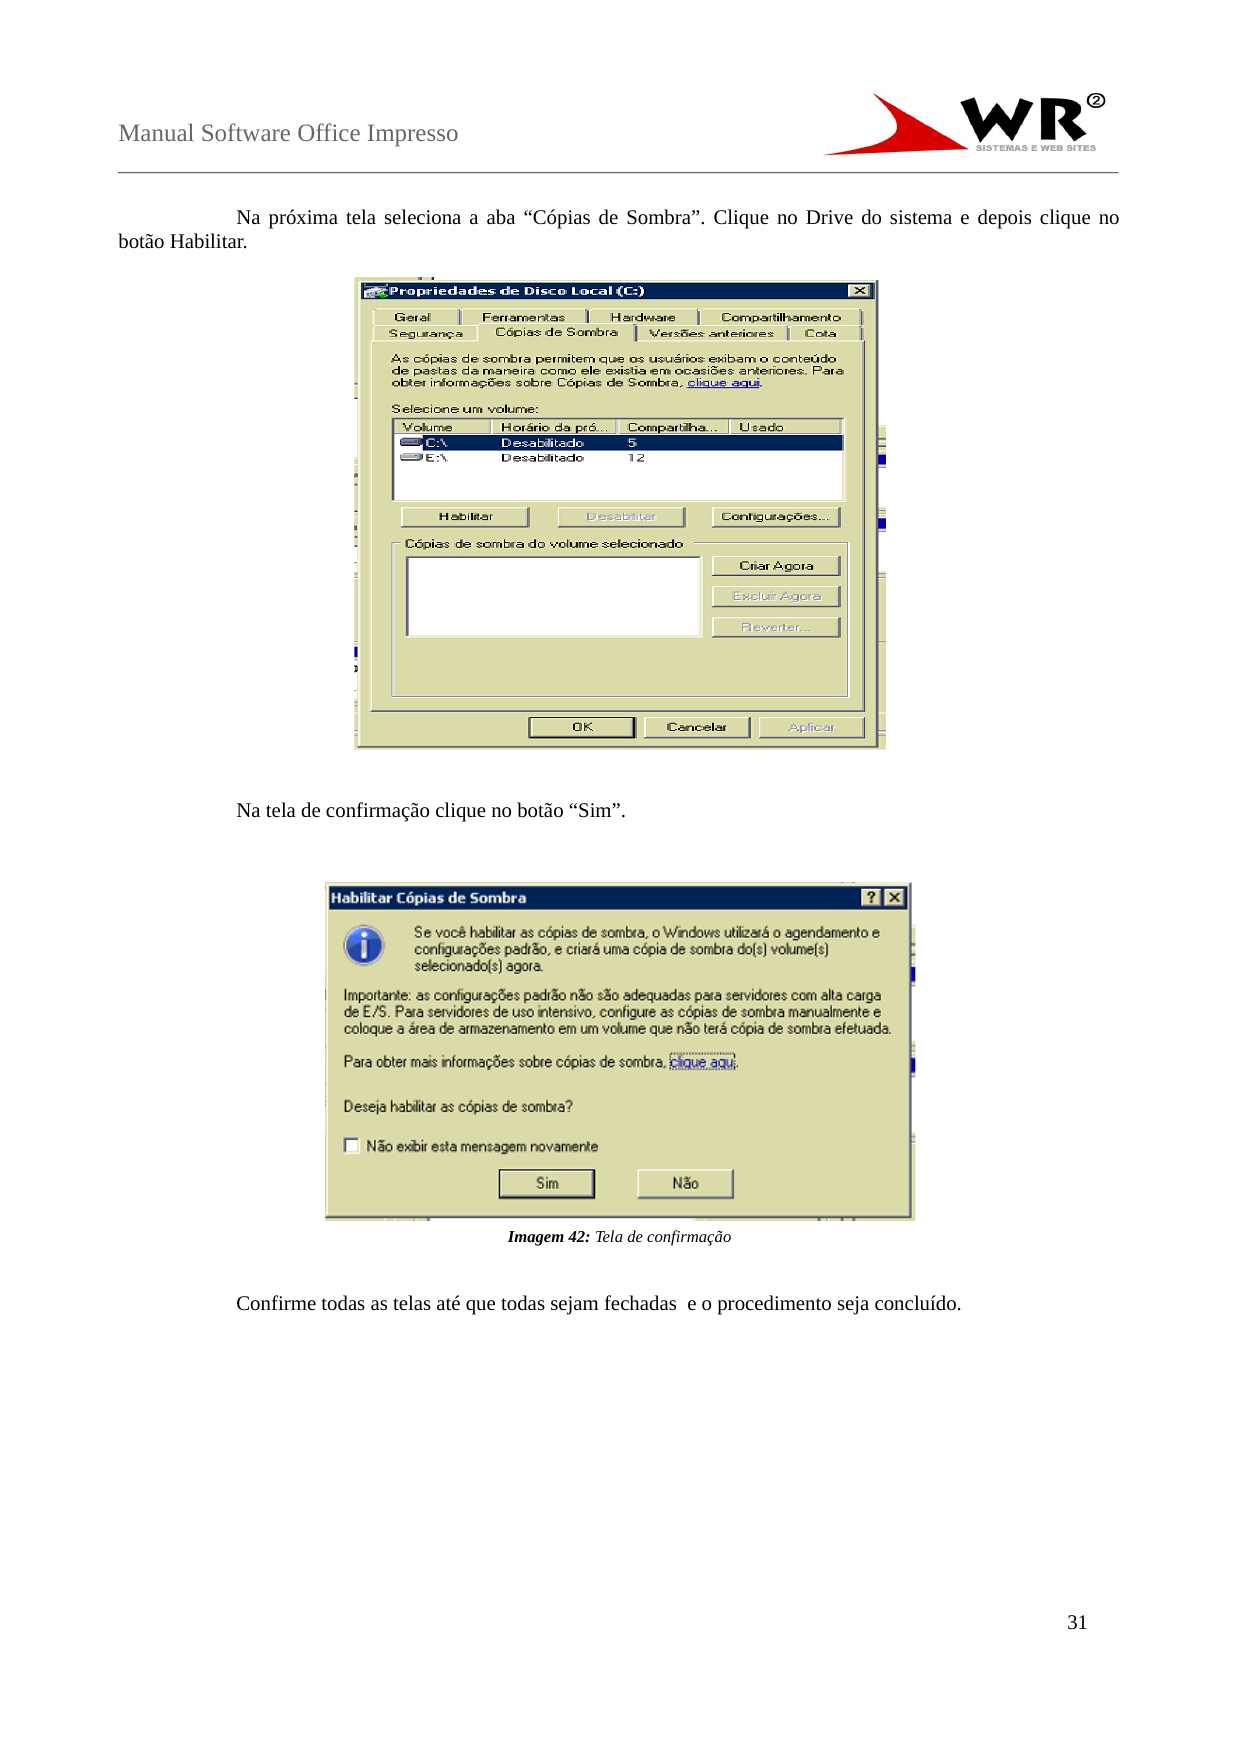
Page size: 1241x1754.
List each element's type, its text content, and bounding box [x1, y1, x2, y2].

text Imagem 42: Tela de confirmação [325, 1221, 915, 1246]
picture [354, 277, 886, 750]
picture [325, 882, 916, 1221]
text Na tela de confirmação clique no botão “Sim”. [118, 798, 1122, 822]
picture [786, 52, 1116, 167]
text Confirme todas as telas até que todas sejam fechadas e o procedimento seja concluído. [118, 1291, 1122, 1315]
text Na próxima tela seleciona a aba “Cópias de Sombra”. Clique no Drive do sistema e depois clique no botão Habilitar. [118, 205, 1122, 253]
